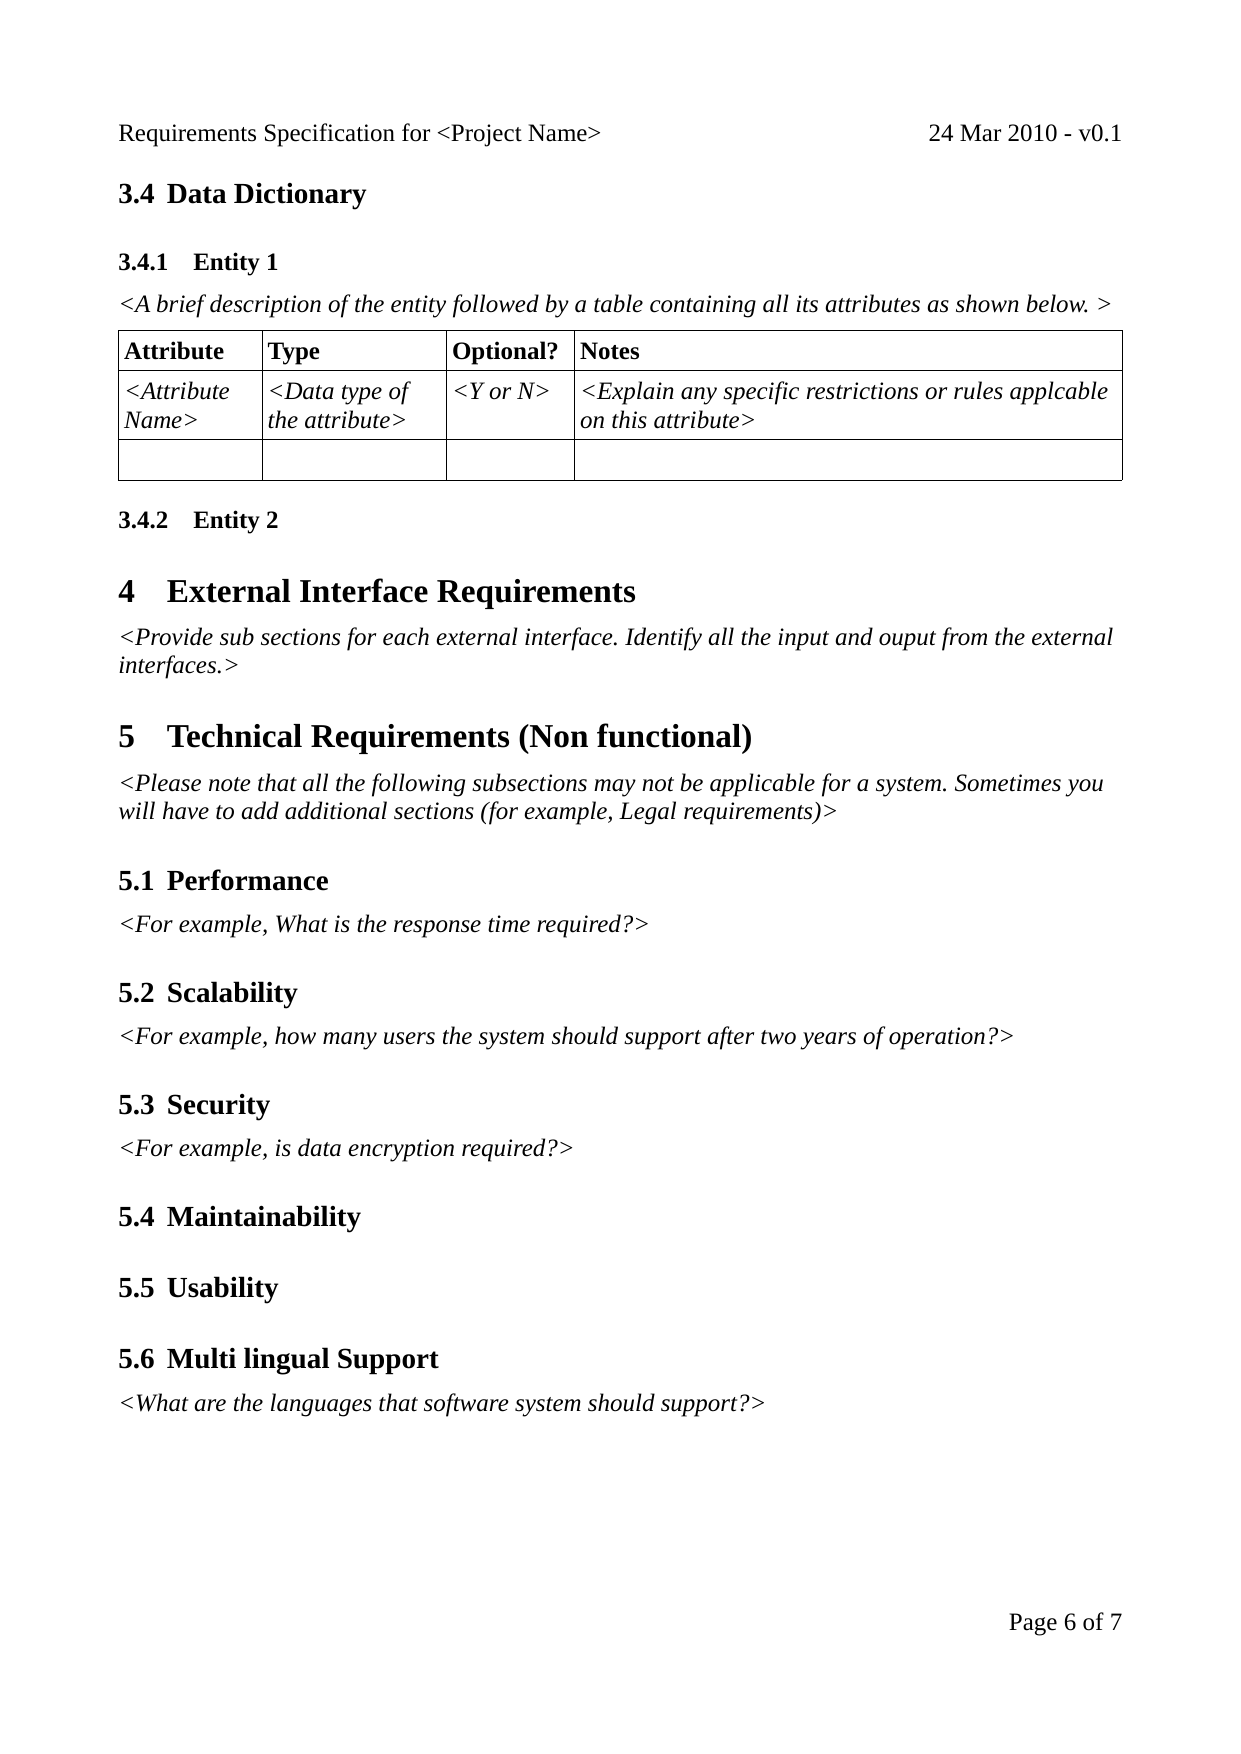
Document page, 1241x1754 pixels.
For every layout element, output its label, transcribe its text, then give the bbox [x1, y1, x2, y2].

table_cell <Explain any specific restrictions or rules applcable on this attribute> [575, 371, 1122, 439]
text <Provide sub sections for each external interface. Identify all the input and ouput from the external interfaces.> [118, 622, 1122, 679]
subtitle Technical Requirements (Non functional) [118, 717, 1122, 755]
table_cell <Data type of the attribute> [263, 371, 446, 439]
subtitle Performance [118, 863, 1122, 896]
subtitle Entity 1 [118, 247, 1122, 276]
text <For example, is data encryption required?> [118, 1133, 1122, 1162]
subtitle Security [118, 1087, 1122, 1121]
table_cell [447, 440, 574, 479]
text <A brief description of the entity followed by a table containing all its attributes as shown below. > [118, 289, 1122, 317]
subtitle Usability [118, 1271, 1122, 1304]
subtitle Entity 2 [118, 505, 1122, 533]
table_cell [263, 440, 446, 479]
table_header Attribute [119, 331, 262, 370]
subtitle Scalability [118, 975, 1122, 1008]
text <What are the languages that software system should support?> [118, 1388, 1122, 1416]
table_header Type [263, 331, 446, 370]
text <Please note that all the following subsections may not be applicable for a system. Sometimes you will have to add additional sections (for example, Legal requirements)> [118, 768, 1122, 825]
table_cell [575, 440, 1122, 479]
subtitle Data Dictionary [118, 176, 1122, 210]
table_cell <Attribute Name> [119, 371, 262, 439]
table_header Notes [575, 331, 1122, 370]
table_cell <Y or N> [447, 371, 574, 439]
table_header Optional? [447, 331, 574, 370]
text <For example, how many users the system should support after two years of operation?> [118, 1021, 1122, 1050]
table_cell [119, 440, 262, 479]
subtitle Multi lingual Support [118, 1342, 1122, 1375]
subtitle External Interface Requirements [118, 571, 1122, 609]
subtitle Maintainability [118, 1199, 1122, 1233]
text <For example, What is the response time required?> [118, 909, 1122, 937]
